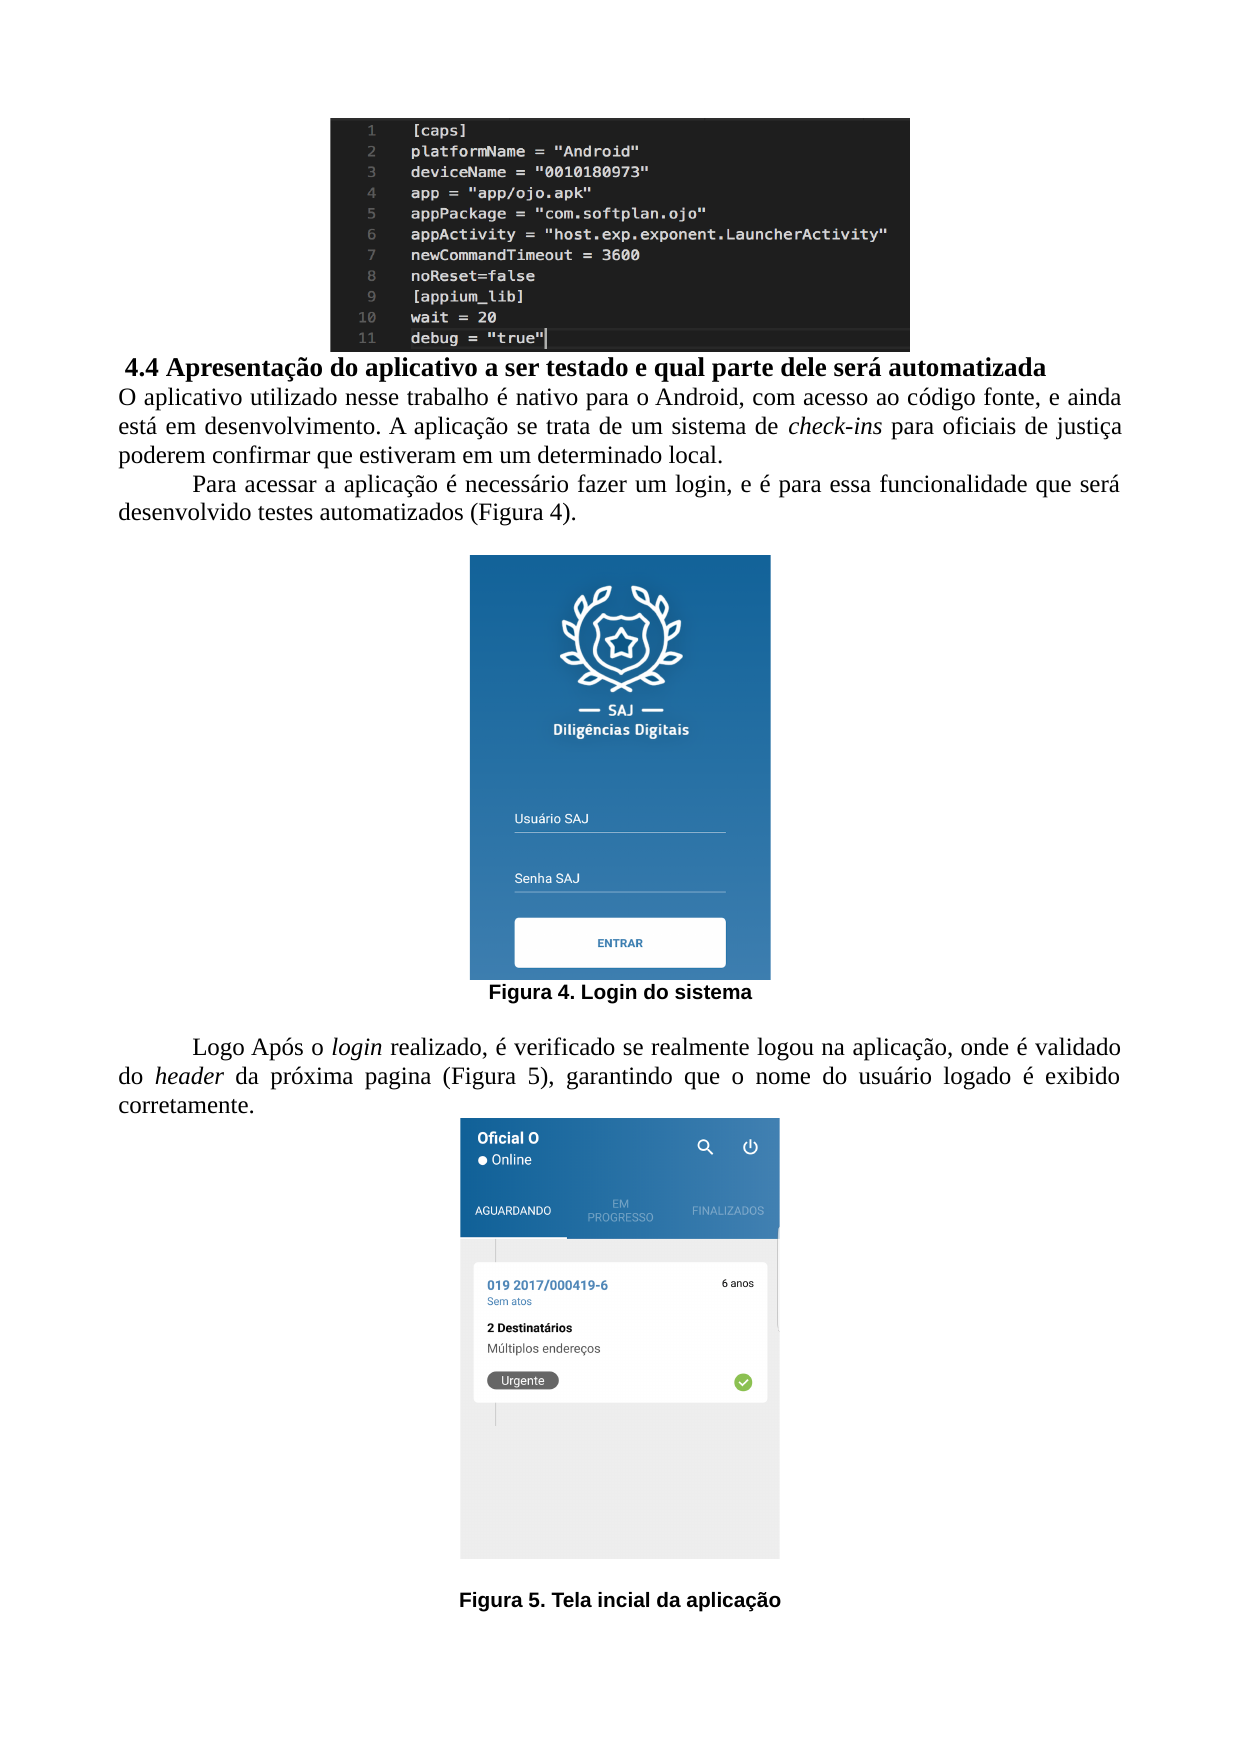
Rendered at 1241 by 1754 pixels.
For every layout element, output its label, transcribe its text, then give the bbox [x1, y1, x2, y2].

text Para acessar a aplicação é necessário fazer um login, e é para essa funcionalidade que será desenvolvido testes automatizados (Figura 4). [118, 469, 1122, 526]
picture [469, 555, 771, 980]
text Logo Após o login realizado, é verificado se realmente logou na aplicação, onde é validado do header da próxima pagina (Figura 5), garantindo que o nome do usuário logado é exibido corretamente. [118, 1032, 1122, 1118]
title Apresentação do aplicativo a ser testado e qual parte dele será automatizada [118, 118, 1119, 382]
picture [460, 1118, 780, 1559]
text Figura 5. Tela incial da aplicação [118, 1588, 1122, 1612]
text Figura 4. Login do sistema [118, 555, 1122, 1003]
picture [330, 118, 910, 352]
text O aplicativo utilizado nesse trabalho é nativo para o Android, com acesso ao código fonte, e ainda está em desenvolvimento. A aplicação se trata de um sistema de check-ins para oficiais de justiça poderem confirmar que estiveram em um determinado local. [118, 382, 1122, 469]
